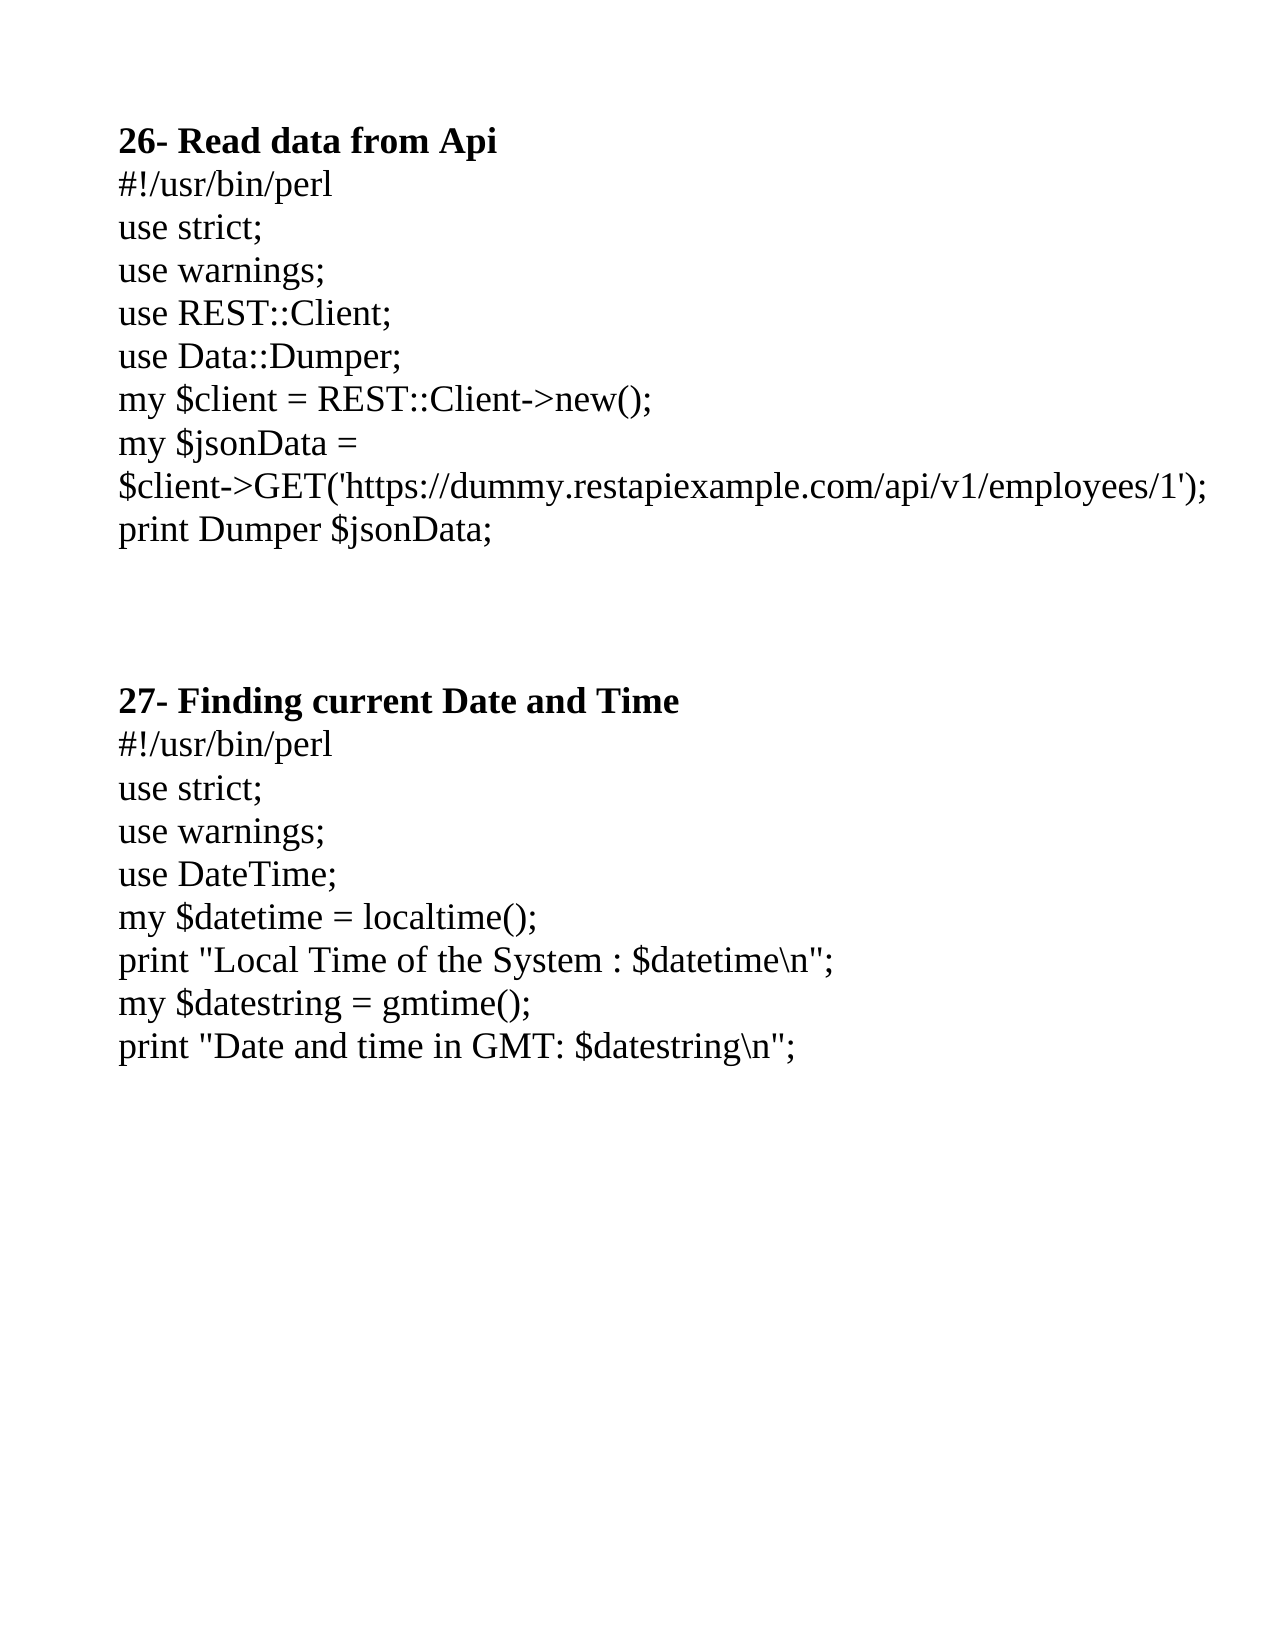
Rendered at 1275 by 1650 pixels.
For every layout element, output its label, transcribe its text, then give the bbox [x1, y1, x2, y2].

text use warnings; [118, 247, 1275, 291]
text print Dumper $jsonData; [118, 506, 1275, 549]
text #!/usr/bin/perl [118, 722, 1275, 765]
text use warnings; [118, 808, 1275, 851]
text my $jsonData = $client->GET('https://dummy.restapiexample.com/api/v1/employees/1'); [118, 420, 1275, 506]
text print "Local Time of the System : $datetime\n"; [118, 937, 1275, 981]
text my $client = REST::Client->new(); [118, 377, 1275, 420]
text use Data::Dumper; [118, 334, 1275, 377]
text use REST::Client; [118, 291, 1275, 334]
text print "Date and time in GMT: $datestring\n"; [118, 1024, 1275, 1067]
text #!/usr/bin/perl [118, 161, 1275, 204]
text use strict; [118, 204, 1275, 247]
text my $datetime = localtime(); [118, 894, 1275, 937]
text use DateTime; [118, 851, 1275, 894]
text 26- Read data from Api [118, 118, 1275, 161]
text my $datestring = gmtime(); [118, 981, 1275, 1024]
text 27- Finding current Date and Time [118, 679, 1275, 722]
text use strict; [118, 765, 1275, 808]
